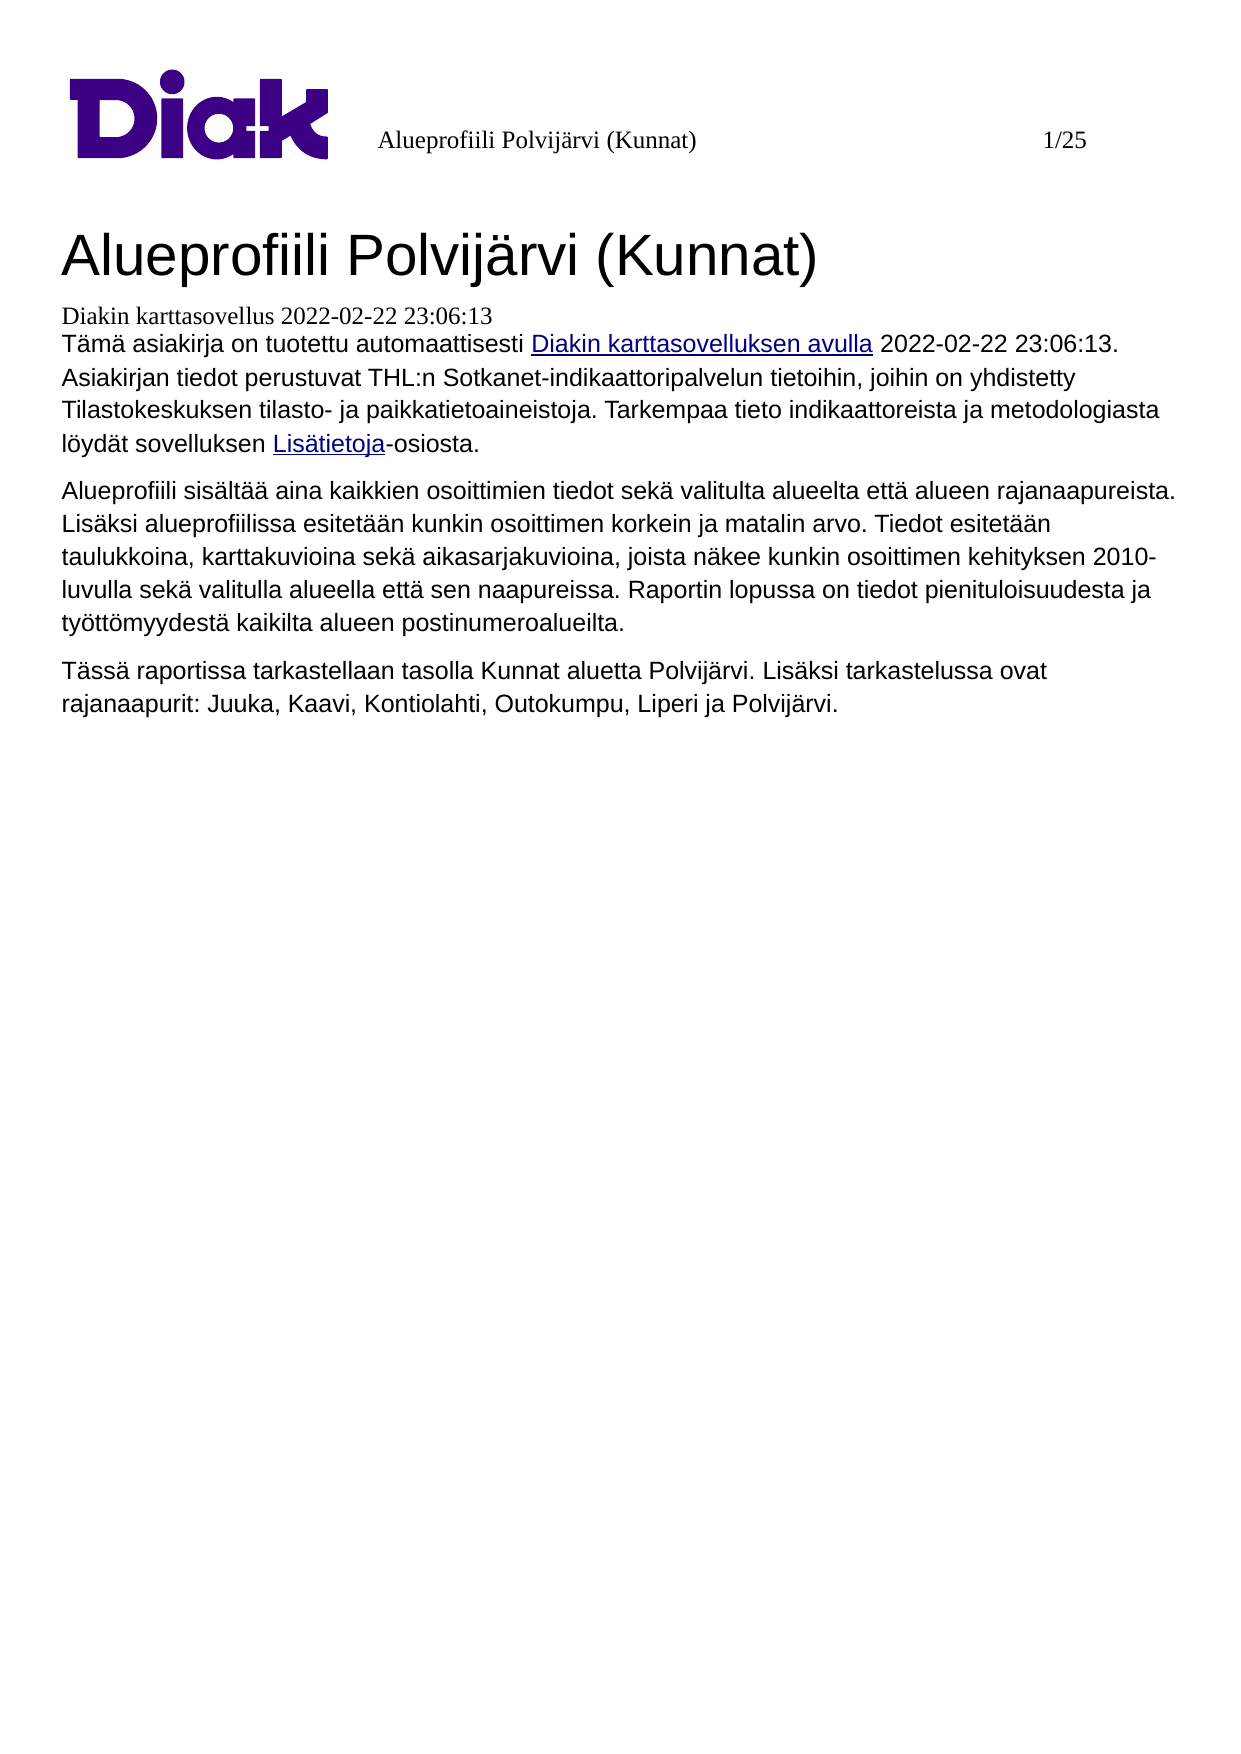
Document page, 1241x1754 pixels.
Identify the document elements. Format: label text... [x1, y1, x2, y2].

text Tämä asiakirja on tuotettu automaattisesti Diakin karttasovelluksen avulla 2022-02-22 23:06:13. Asiakirjan tiedot perustuvat THL:n Sotkanet-indikaattoripalvelun tietoihin, joihin on yhdistetty Tilastokeskuksen tilasto- ja paikkatietoaineistoja. Tarkempaa tieto indikaattoreista ja metodologiasta löydät sovelluksen Lisätietoja-osiosta. [61, 329, 1179, 457]
text Tässä raportissa tarkastellaan tasolla Kunnat aluetta Polvijärvi. Lisäksi tarkastelussa ovat rajanaapurit: Juuka, Kaavi, Kontiolahti, Outokumpu, Liperi ja Polvijärvi. [61, 656, 1179, 718]
title Alueprofiili Polvijärvi (Kunnat) [61, 221, 1179, 288]
text Alueprofiili sisältää aina kaikkien osoittimien tiedot sekä valitulta alueelta että alueen rajanaapureista. Lisäksi alueprofiilissa esitetään kunkin osoittimen korkein ja matalin arvo. Tiedot esitetään taulukkoina, karttakuvioina sekä aikasarjakuvioina, joista näkee kunkin osoittimen kehityksen 2010-luvulla sekä valitulla alueella että sen naapureissa. Raportin lopussa on tiedot pienituloisuudesta ja työttömyydestä kaikilta alueen postinumeroalueilta. [61, 476, 1179, 637]
text Diakin karttasovellus 2022-02-22 23:06:13 [61, 301, 1179, 329]
